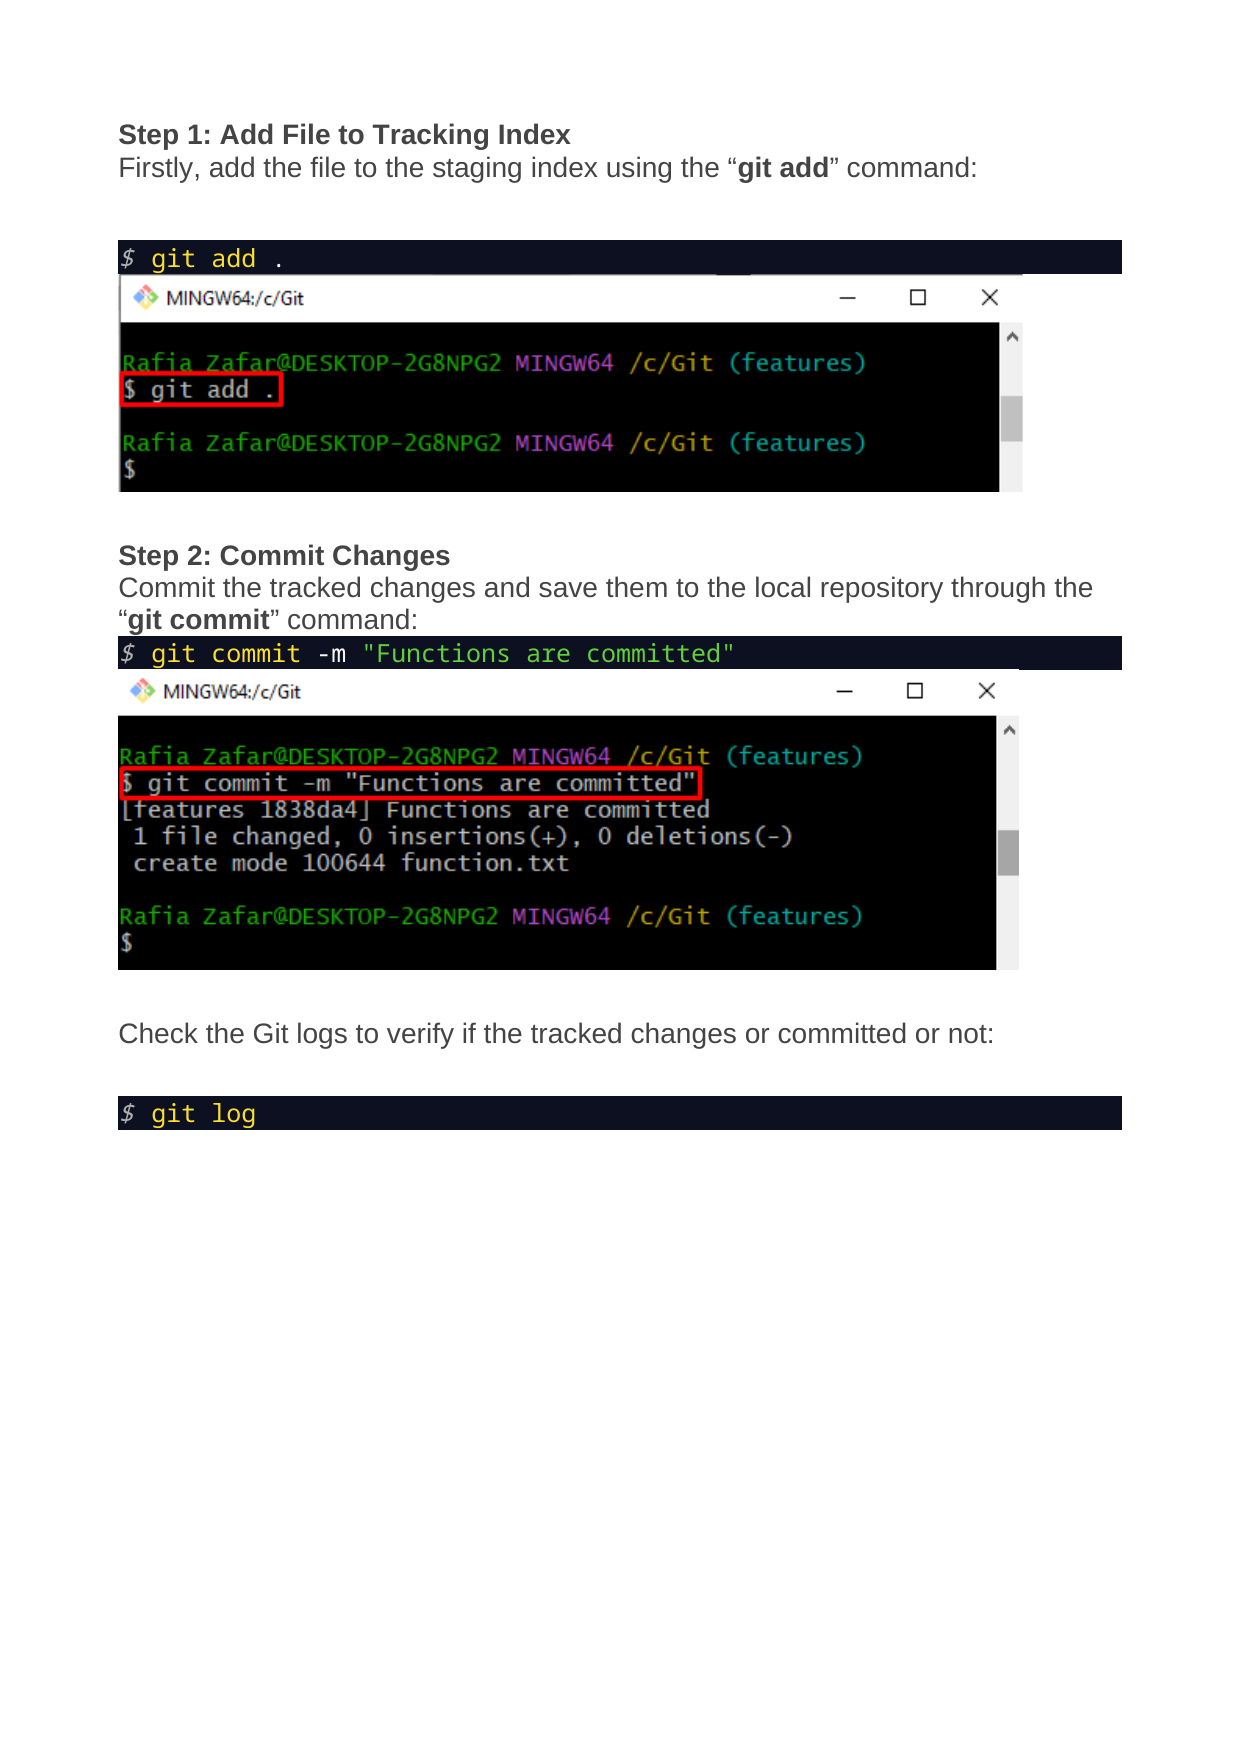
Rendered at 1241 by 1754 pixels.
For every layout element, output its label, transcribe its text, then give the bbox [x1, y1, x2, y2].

picture [118, 274, 1023, 492]
text Check the Git logs to verify if the tracked changes or committed or not: [118, 1017, 1122, 1049]
text Step 1: Add File to Tracking Index Firstly, add the file to the staging index using the “git add” command: [118, 118, 1122, 183]
text $ git add . [118, 240, 1122, 274]
picture [118, 669, 1019, 970]
text Step 2: Commit Changes Commit the tracked changes and save them to the local repository through the “git commit” command: [118, 538, 1122, 636]
text $ git commit -m "Functions are committed" [118, 636, 1122, 670]
text $ git log [118, 1096, 1122, 1130]
